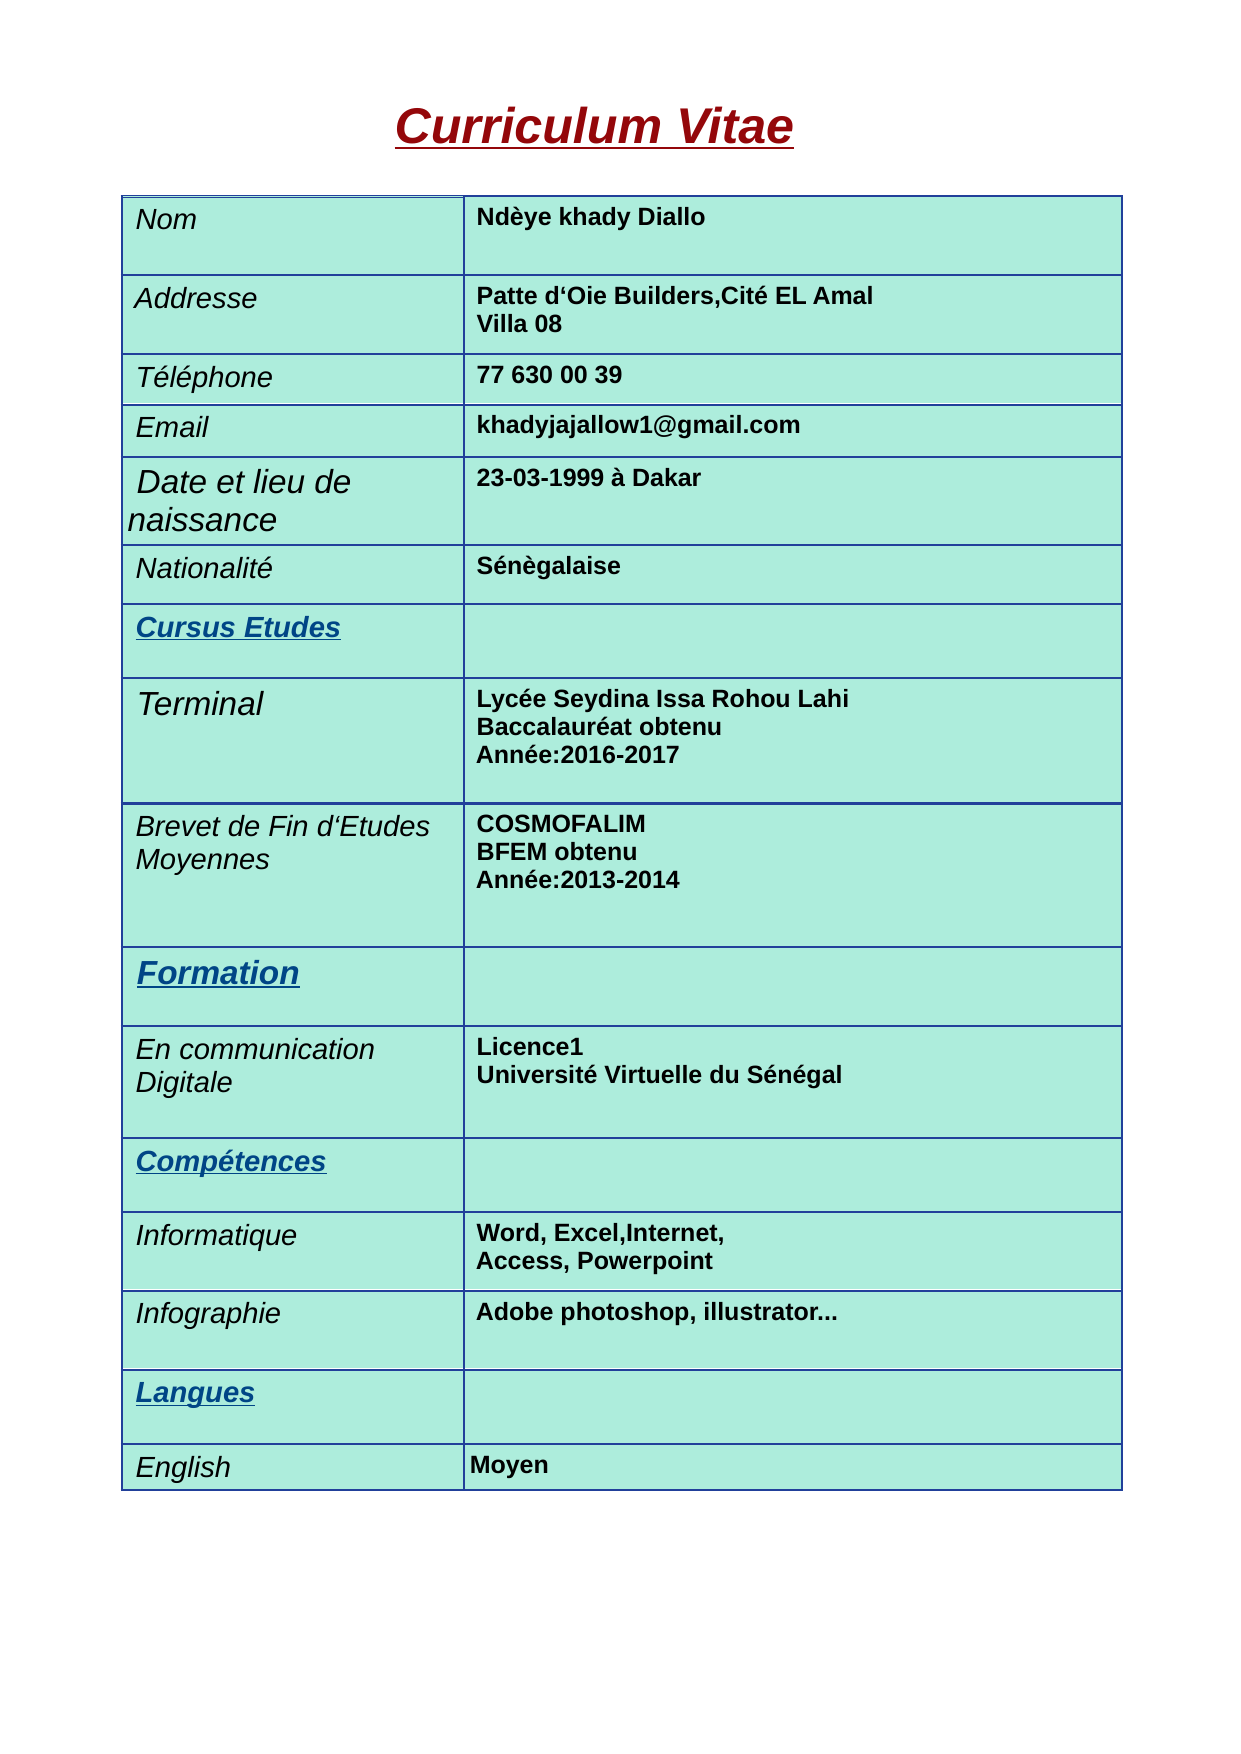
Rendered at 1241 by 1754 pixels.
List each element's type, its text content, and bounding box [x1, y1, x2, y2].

table_cell 77 630 00 39 [465, 355, 1121, 403]
table_cell Informatique [123, 1213, 463, 1289]
table_cell COSMOFALIM BFEM obtenu Année:2013-2014 [465, 805, 1121, 946]
table_cell Terminal [123, 679, 463, 802]
table_cell En communication Digitale [123, 1027, 463, 1137]
table_cell Licence1 Université Virtuelle du Sénégal [465, 1027, 1121, 1137]
table_cell [465, 605, 1121, 677]
subtitle Curriculum Vitae [71, 98, 1122, 154]
table_cell Cursus Etudes [123, 605, 463, 677]
table_cell Addresse [123, 276, 463, 353]
table_cell Brevet de Fin d‘Etudes Moyennes [123, 805, 463, 946]
table_cell Lycée Seydina Issa Rohou Lahi Baccalauréat obtenu Année:2016-2017 [465, 679, 1121, 802]
table_cell Nationalité [123, 546, 463, 603]
table_cell [465, 1139, 1121, 1211]
table_cell Patte d‘Oie Builders,Cité EL Amal Villa 08 [465, 276, 1121, 353]
table_cell Word, Excel,Internet, Access, Powerpoint [465, 1213, 1121, 1289]
table_cell Adobe photoshop, illustrator... [465, 1292, 1121, 1368]
table_cell Compétences [123, 1139, 463, 1211]
table_cell Téléphone [123, 355, 463, 403]
table_header Ndèye khady Diallo [465, 197, 1121, 274]
table_cell 23-03-1999 à Dakar [465, 458, 1121, 544]
table_cell Date et lieu de naissance [123, 458, 463, 544]
table_cell Infographie [123, 1292, 463, 1368]
table_cell [465, 1371, 1121, 1443]
table_cell Sénègalaise [465, 546, 1121, 603]
table_cell [465, 948, 1121, 1025]
table_header Nom [123, 198, 463, 274]
table_cell Formation [123, 948, 463, 1025]
table_cell Email [123, 406, 463, 456]
table_cell Moyen [465, 1445, 1121, 1489]
table_cell khadyjajallow1@gmail.com [465, 406, 1121, 456]
table_cell Langues [123, 1371, 463, 1443]
table_cell English [123, 1445, 463, 1489]
